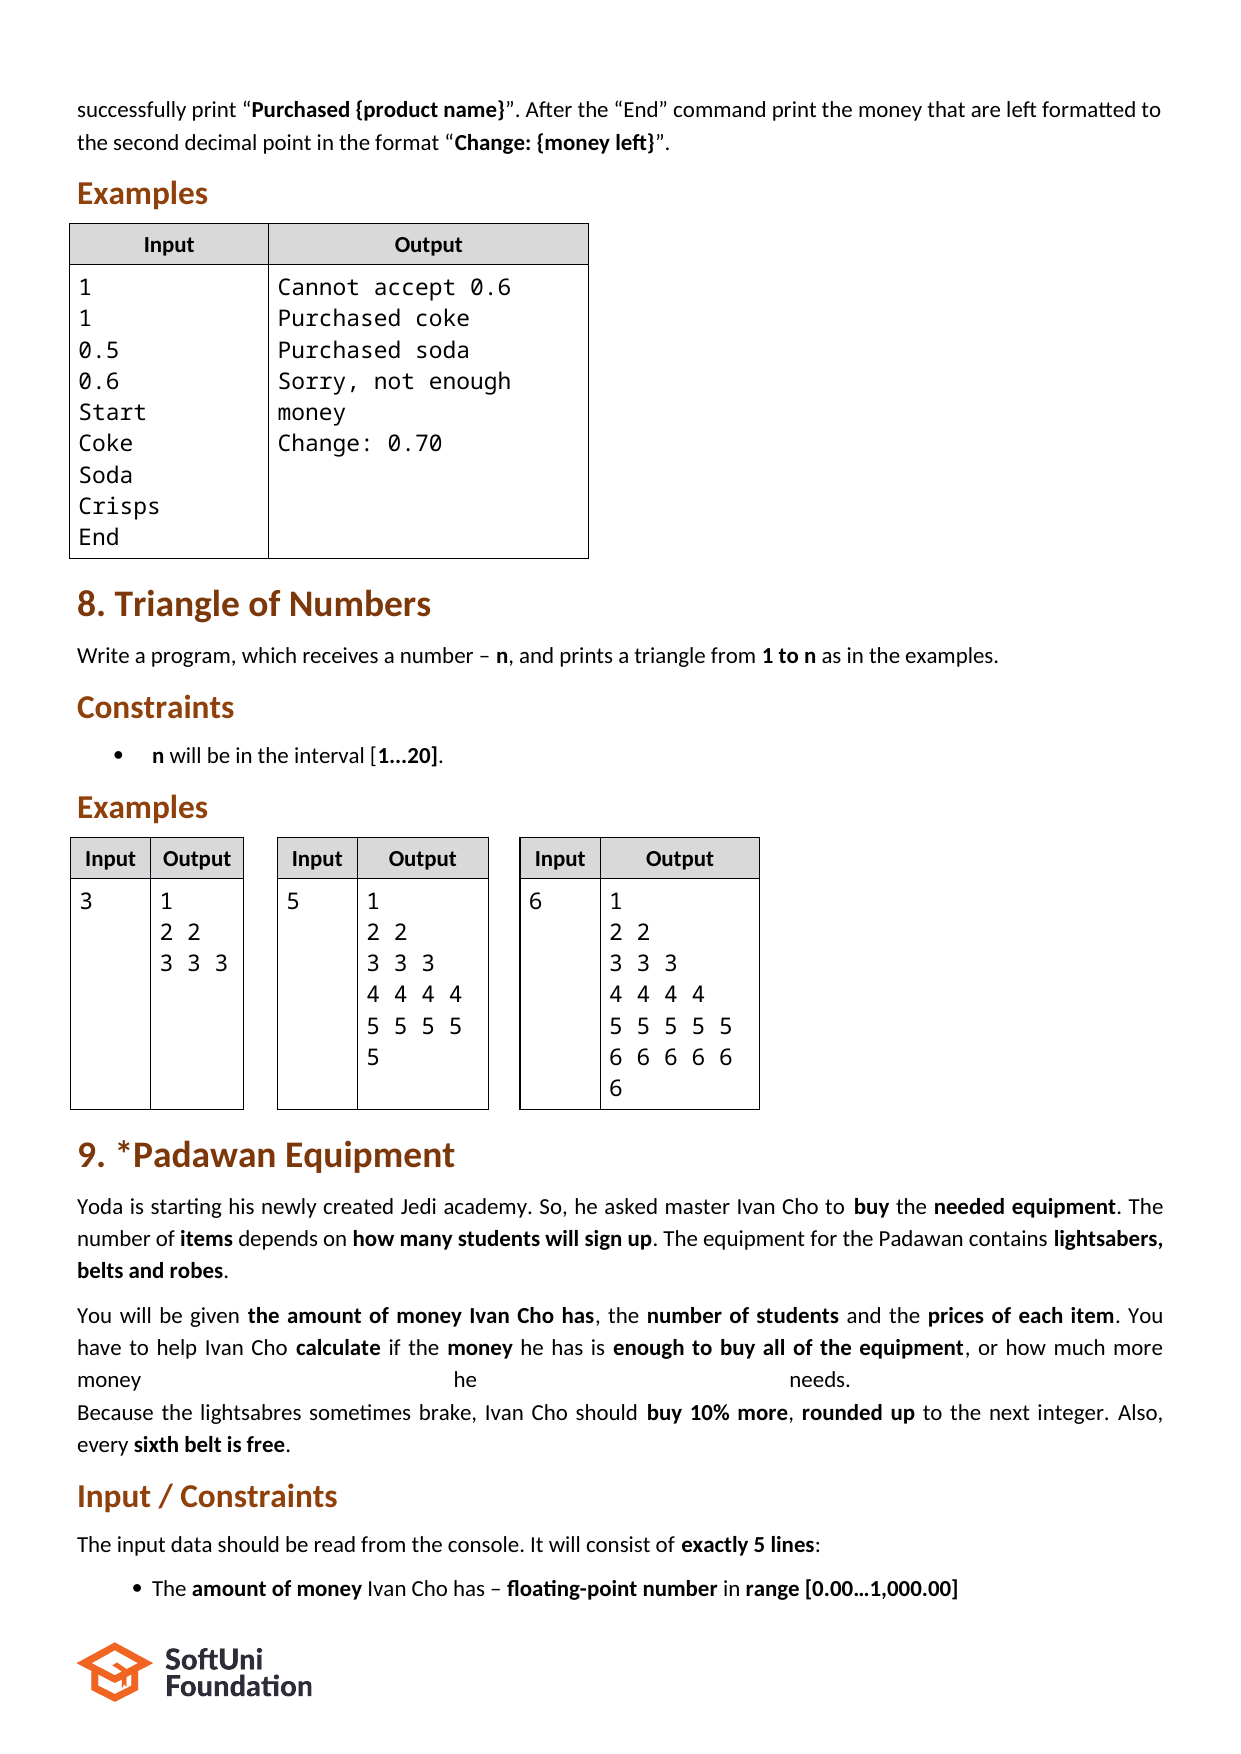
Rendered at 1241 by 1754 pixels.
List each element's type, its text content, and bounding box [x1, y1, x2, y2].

subtitle Input / Constraints [77, 1475, 1163, 1515]
subtitle Triangle of Numbers [77, 580, 1163, 626]
text You will be given the amount of money Ivan Cho has, the number of students and the prices of each item. You have to help Ivan Cho calculate if the money he has is enough to buy all of the equipment, or how much more money he needs. Because the lightsabres sometimes brake, Ivan Cho should buy 10% more, rounded up to the next integer. Also, every sixth belt is free. [77, 1301, 1163, 1458]
table_cell 1 1 0.5 0.6 Start Coke Soda Crisps End [70, 265, 268, 558]
table_header Output [269, 224, 588, 264]
table_header Input [71, 838, 150, 878]
table_cell 1 2 2 3 3 3 [151, 879, 243, 1109]
table_cell Cannot accept 0.6 Purchased coke Purchased soda Sorry, not enough money Change: 0.70 [269, 265, 588, 558]
table_header Output [601, 838, 759, 878]
table_cell 1 2 2 3 3 3 4 4 4 4 5 5 5 5 5 [358, 879, 488, 1109]
list n will be in the interval [1...20]. [114, 741, 1163, 769]
subtitle Constraints [77, 686, 1163, 727]
table_cell 5 [278, 879, 357, 1109]
table_header [489, 837, 519, 1109]
picture [76, 1642, 312, 1702]
text Write a program, which receives a number – n, and prints a triangle from 1 to n as in the examples. [77, 641, 1163, 669]
list The amount of money Ivan Cho has – floating-point number in range [0.00…1,000.00] [133, 1574, 1163, 1602]
table_header Input [278, 838, 357, 878]
table_cell 3 [71, 879, 150, 1109]
text The input data should be read from the console. It will consist of exactly 5 lines: [77, 1530, 1163, 1558]
text Yoda is starting his newly created Jedi academy. So, he asked master Ivan Cho to buy the needed equipment. The number of items depends on how many students will sign up. The equipment for the Padawan contains lightsabers, belts and robes. [77, 1192, 1163, 1284]
subtitle Examples [77, 786, 1163, 826]
subtitle *Padawan Equipment [77, 1131, 1163, 1177]
subtitle Examples [77, 172, 1163, 213]
table_header Input [521, 838, 600, 878]
table_header Output [151, 838, 243, 878]
table_cell 1 2 2 3 3 3 4 4 4 4 5 5 5 5 5 6 6 6 6 6 6 [601, 879, 759, 1109]
table_header Input [70, 224, 268, 264]
table_header [244, 837, 277, 1109]
text successfully print “Purchased {product name}”. After the “End” command print the money that are left formatted to the second decimal point in the format “Change: {money left}”. [77, 95, 1163, 156]
table_cell 6 [521, 879, 600, 1109]
table_header Output [358, 838, 488, 878]
